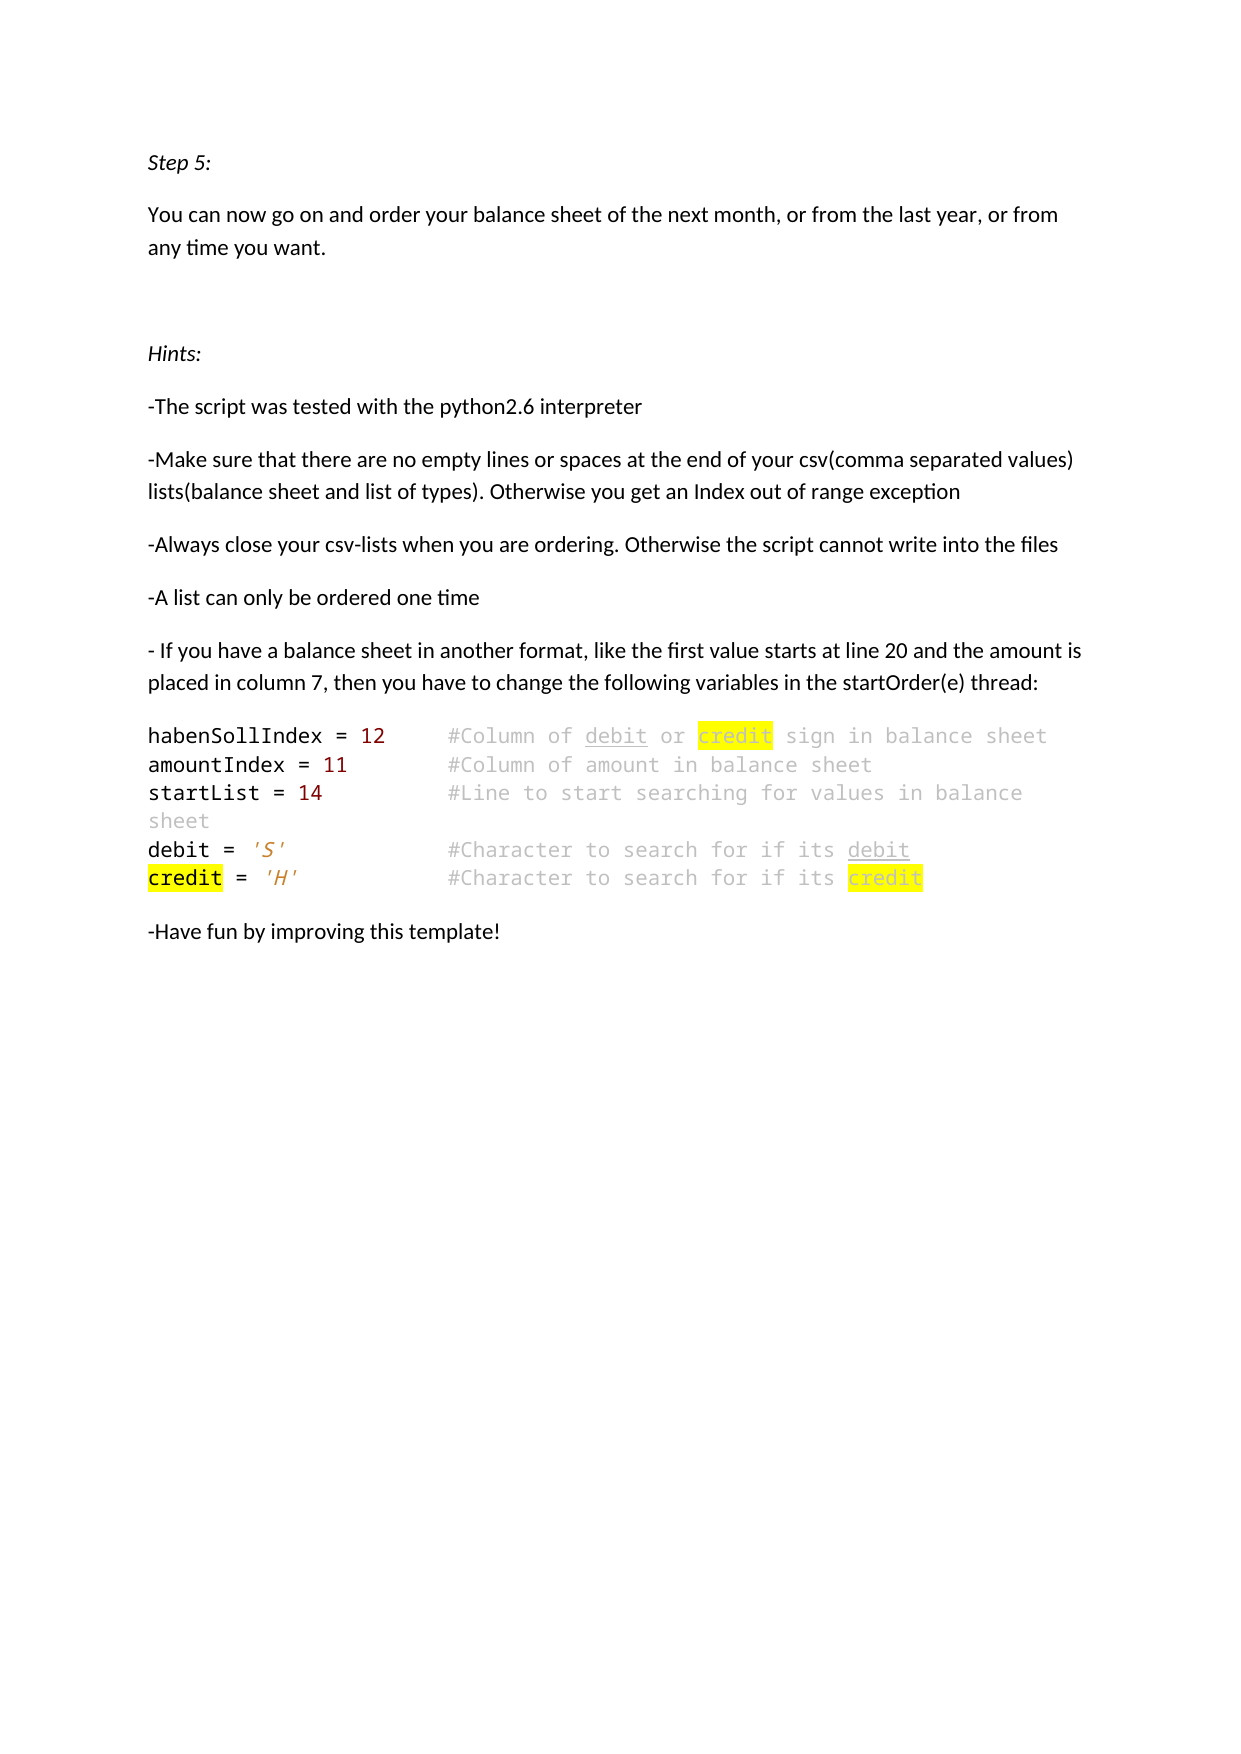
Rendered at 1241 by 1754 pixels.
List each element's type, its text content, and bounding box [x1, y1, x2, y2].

text -Always close your csv-lists when you are ordering. Otherwise the script cannot write into the files [148, 530, 1093, 558]
text startList = 14 #Line to start searching for values in balance sheet [148, 778, 1093, 835]
text -A list can only be ordered one time [148, 583, 1093, 611]
text Hints: [148, 339, 1093, 367]
text debit = 'S' #Character to search for if its debit [148, 835, 1093, 863]
text habenSollIndex = 12 #Column of debit or credit sign in balance sheet [148, 721, 1093, 750]
text -Make sure that there are no empty lines or spaces at the end of your csv(comma separated values) lists(balance sheet and list of types). Otherwise you get an Index out of range exception [148, 445, 1093, 505]
text You can now go on and order your balance sheet of the next month, or from the last year, or from any time you want. [148, 201, 1093, 261]
text -Have fun by improving this template! [148, 917, 1093, 945]
text credit = 'H' #Character to search for if its credit [148, 863, 1093, 892]
text - If you have a balance sheet in another format, like the first value starts at line 20 and the amount is placed in column 7, then you have to change the following variables in the startOrder(e) thread: [148, 636, 1093, 696]
text Step 5: [148, 148, 1093, 176]
text -The script was tested with the python2.6 interpreter [148, 392, 1093, 420]
text amountIndex = 11 #Column of amount in balance sheet [148, 750, 1093, 778]
